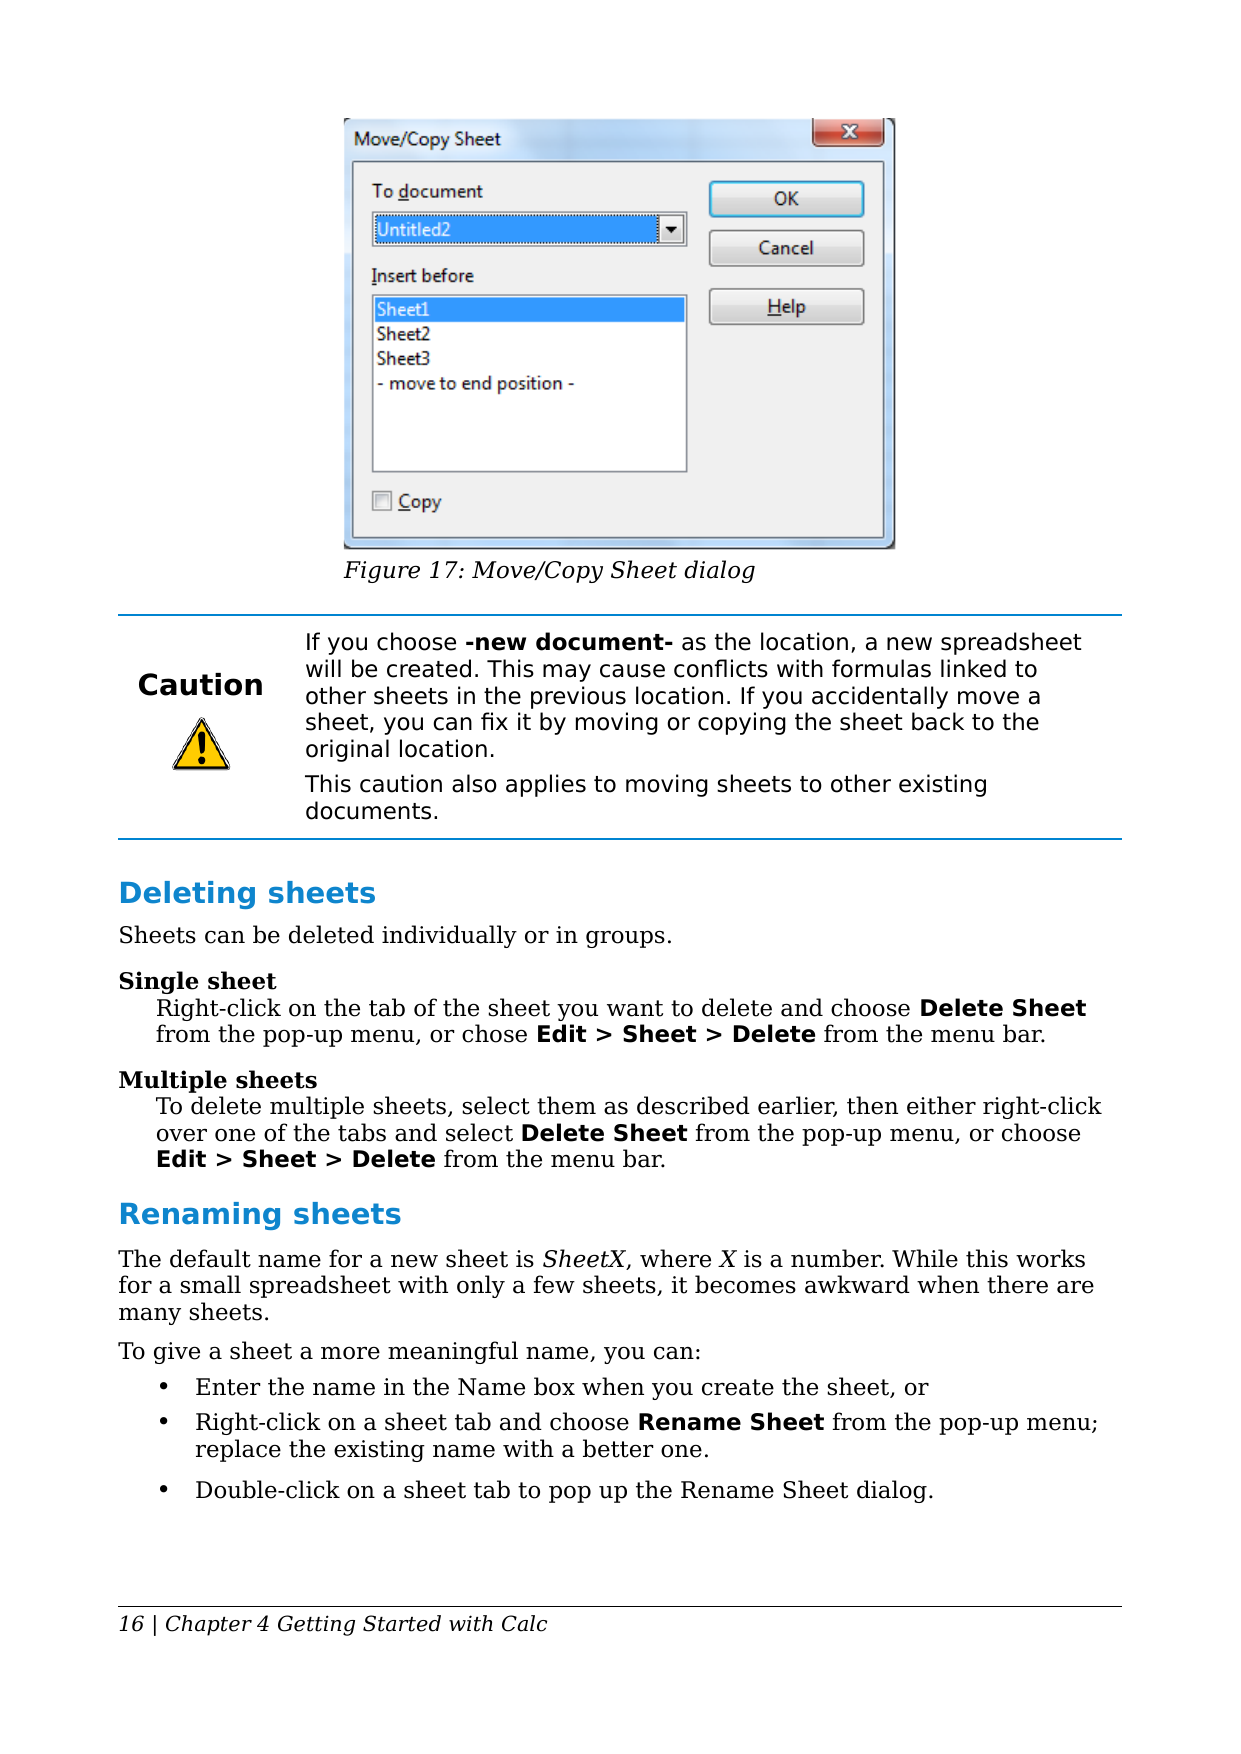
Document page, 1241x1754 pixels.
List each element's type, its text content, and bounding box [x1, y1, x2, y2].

list Enter the name in the Name box when you create the sheet, or [156, 1372, 1122, 1401]
text The default name for a new sheet is SheetX, where X is a number. While this works for a small spreadsheet with only a few sheets, it becomes awkward when there are many sheets. [118, 1244, 1122, 1326]
text Sheets can be deleted individually or in groups. [118, 923, 1122, 949]
text Single sheet [118, 968, 1122, 995]
list To give a sheet a more meaningful name, you can: [118, 1338, 1122, 1365]
subtitle Deleting sheets [118, 876, 1122, 910]
text Figure : Move/Copy Sheet dialog [344, 557, 896, 584]
subtitle Renaming sheets [118, 1198, 1122, 1232]
list Double-click on a sheet tab to pop up the Rename Sheet dialog. [156, 1475, 1122, 1504]
text Multiple sheets [118, 1066, 1122, 1093]
text To delete multiple sheets, select them as described earlier, then either right-click over one of the tabs and select Delete Sheet from the pop-up menu, or choose Edit > Sheet > Delete from the menu bar. [156, 1093, 1122, 1173]
table_header Caution [118, 616, 283, 837]
table_header If you choose -new document- as the location, a new spreadsheet will be created. This may cause conflicts with formulas linked to other sheets in the previous location. If you accidentally move a sheet, you can fix it by moving or copying the sheet back to the original location. This caution also applies to moving sheets to other existing documents. [283, 616, 1122, 837]
picture [168, 714, 233, 774]
list Right-click on a sheet tab and choose Rename Sheet from the pop-up menu; replace the existing name with a better one. [156, 1407, 1122, 1463]
text Right-click on the tab of the sheet you want to delete and choose Delete Sheet from the pop‑up menu, or chose Edit > Sheet > Delete from the menu bar. [156, 995, 1122, 1048]
picture [343, 118, 897, 551]
